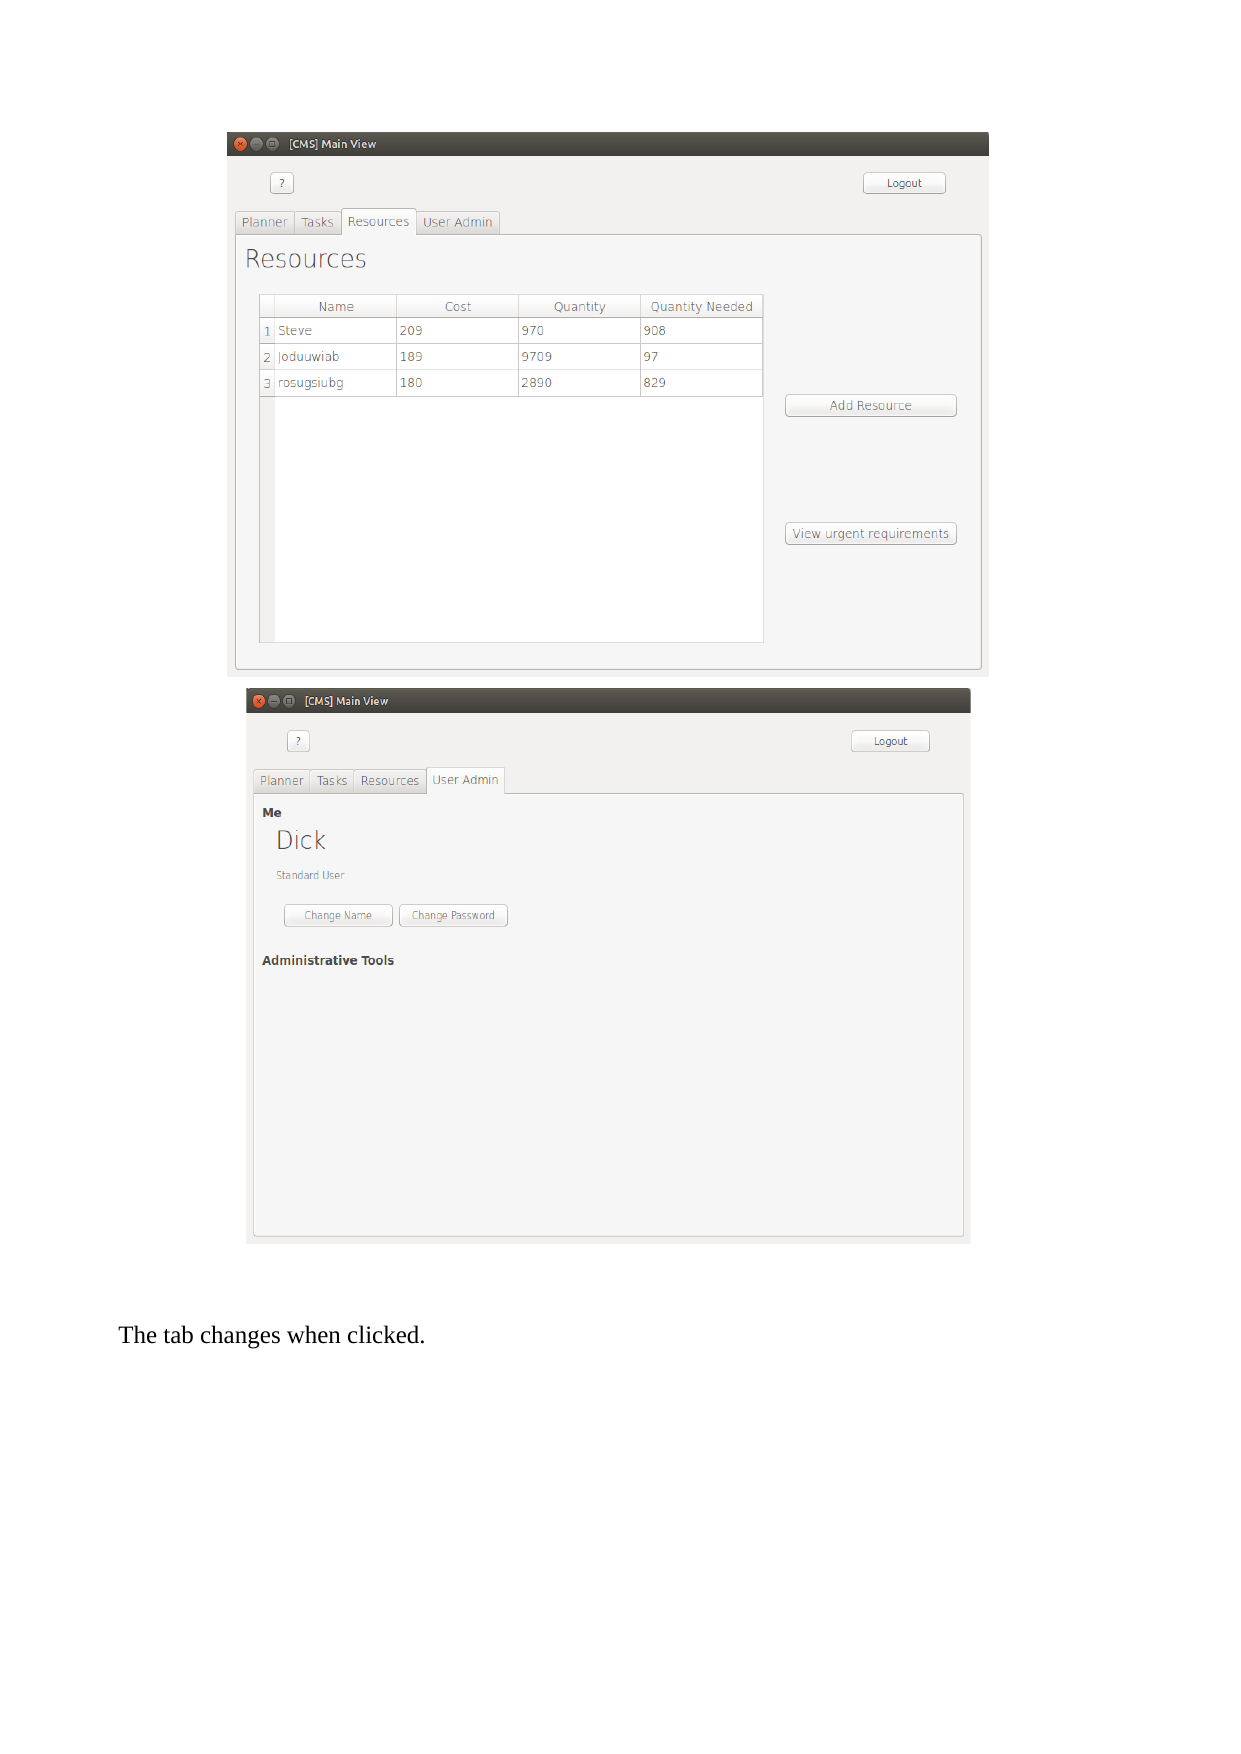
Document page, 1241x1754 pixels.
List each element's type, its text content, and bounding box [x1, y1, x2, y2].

text The tab changes when clicked. [118, 1320, 1122, 1349]
picture [227, 132, 989, 677]
picture [246, 688, 971, 1244]
